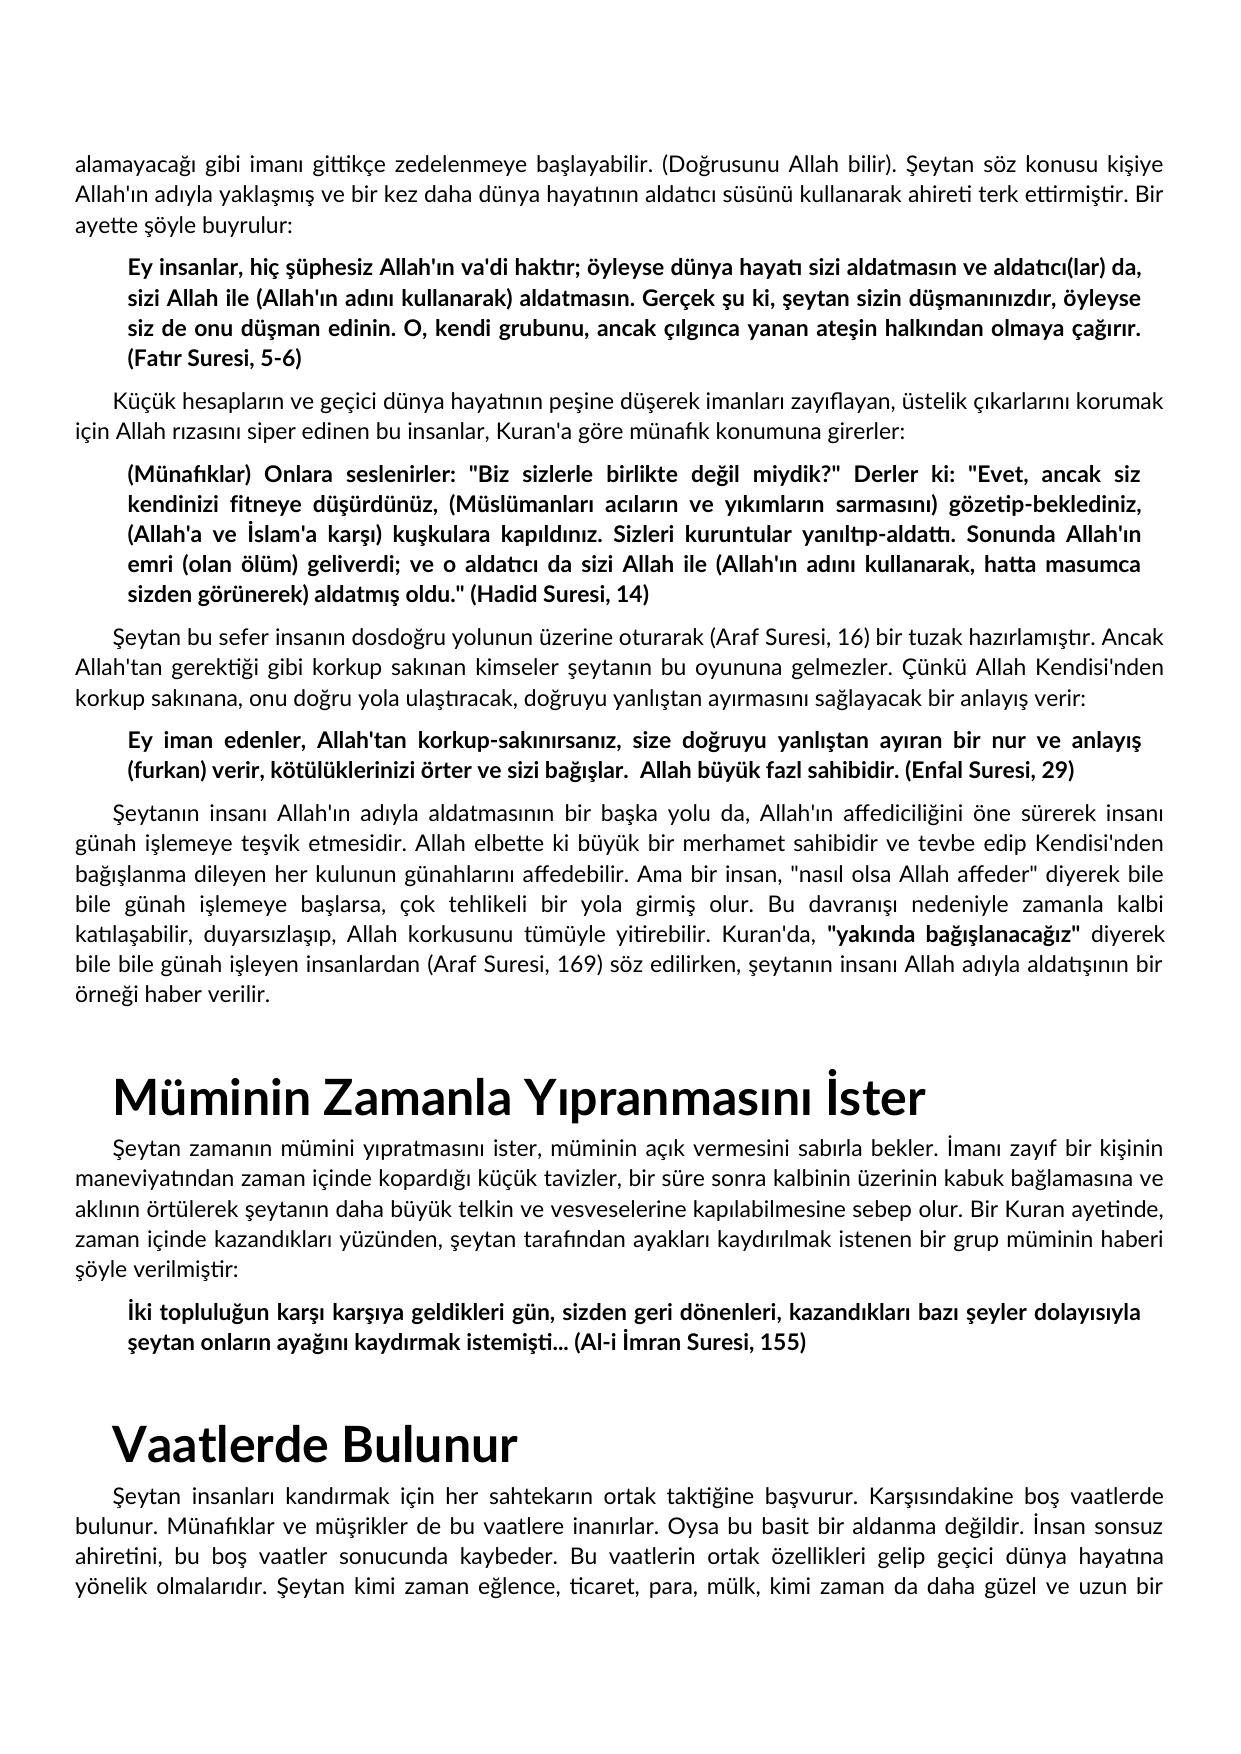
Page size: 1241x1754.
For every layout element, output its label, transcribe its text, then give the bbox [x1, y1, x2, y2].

text alamayacağı gibi imanı gittikçe zedelenmeye başlayabilir. (Doğrusunu Allah bilir). Şeytan söz konusu kişiye Allah'ın adıyla yaklaşmış ve bir kez daha dünya hayatının aldatıcı süsünü kullanarak ahireti terk ettirmiştir. Bir ayette şöyle buyrulur: [75, 150, 1165, 238]
text Şeytan bu sefer insanın dosdoğru yolunun üzerine oturarak (Araf Suresi, 16) bir tuzak hazırlamıştır. Ancak Allah'tan gerektiği gibi korkup sakınan kimseler şeytanın bu oyununa gelmezler. Çünkü Allah Kendisi'nden korkup sakınana, onu doğru yola ulaştıracak, doğruyu yanlıştan ayırmasını sağlayacak bir anlayış verir: [75, 623, 1165, 711]
text İki topluluğun karşı karşıya geldikleri gün, sizden geri dönenleri, kazandıkları bazı şeyler dolayısıyla şeytan onların ayağını kaydırmak istemişti... (Al-i İmran Suresi, 155) [127, 1297, 1143, 1355]
text (Münafıklar) Onlara seslenirler: "Biz sizlerle birlikte değil miydik?" Derler ki: "Evet, ancak siz kendinizi fitneye düşürdünüz, (Müslümanları acıların ve yıkımların sarmasını) gözetip-beklediniz, (Allah'a ve İslam'a karşı) kuşkulara kapıldınız. Sizleri kuruntular yanıltıp-aldattı. Sonunda Allah'ın emri (olan ölüm) geliverdi; ve o aldatıcı da sizi Allah ile (Allah'ın adını kullanarak, hatta masumca sizden görünerek) aldatmış oldu." (Hadid Suresi, 14) [127, 459, 1143, 608]
subtitle Müminin Zamanla Yıpranmasını İster [112, 1066, 1165, 1126]
text Şeytan insanları kandırmak için her sahtekarın ortak taktiğine başvurur. Karşısındakine boş vaatlerde bulunur. Münafıklar ve müşrikler de bu vaatlere inanırlar. Oysa bu basit bir aldanma değildir. İnsan sonsuz ahiretini, bu boş vaatler sonucunda kaybeder. Bu vaatlerin ortak özellikleri gelip geçici dünya hayatına yönelik olmalarıdır. Şeytan kimi zaman eğlence, ticaret, para, mülk, kimi zaman da daha güzel ve uzun bir [75, 1481, 1165, 1599]
text Şeytanın insanı Allah'ın adıyla aldatmasının bir başka yolu da, Allah'ın affediciliğini öne sürerek insanı günah işlemeye teşvik etmesidir. Allah elbette ki büyük bir merhamet sahibidir ve tevbe edip Kendisi'nden bağışlanma dileyen her kulunun günahlarını affedebilir. Ama bir insan, "nasıl olsa Allah affeder" diyerek bile bile günah işlemeye başlarsa, çok tehlikeli bir yola girmiş olur. Bu davranışı nedeniyle zamanla kalbi katılaşabilir, duyarsızlaşıp, Allah korkusunu tümüyle yitirebilir. Kuran'da, "yakında bağışlanacağız" diyerek bile bile günah işleyen insanlardan (Araf Suresi, 169) söz edilirken, şeytanın insanı Allah adıyla aldatışının bir örneği haber verilir. [75, 799, 1165, 1008]
text Şeytan zamanın mümini yıpratmasını ister, müminin açık vermesini sabırla bekler. İmanı zayıf bir kişinin maneviyatından zaman içinde kopardığı küçük tavizler, bir süre sonra kalbinin üzerinin kabuk bağlamasına ve aklının örtülerek şeytanın daha büyük telkin ve vesveselerine kapılabilmesine sebep olur. Bir Kuran ayetinde, zaman içinde kazandıkları yüzünden, şeytan tarafından ayakları kaydırılmak istenen bir grup müminin haberi şöyle verilmiştir: [75, 1134, 1165, 1282]
subtitle Vaatlerde Bulunur [112, 1413, 1165, 1473]
text Ey iman edenler, Allah'tan korkup-sakınırsanız, size doğruyu yanlıştan ayıran bir nur ve anlayış (furkan) verir, kötülüklerinizi örter ve sizi bağışlar. Allah büyük fazl sahibidir. (Enfal Suresi, 29) [127, 726, 1143, 784]
text Küçük hesapların ve geçici dünya hayatının peşine düşerek imanları zayıflayan, üstelik çıkarlarını korumak için Allah rızasını siper edinen bu insanlar, Kuran'a göre münafık konumuna girerler: [75, 386, 1165, 444]
text Ey insanlar, hiç şüphesiz Allah'ın va'di haktır; öyleyse dünya hayatı sizi aldatmasın ve aldatıcı(lar) da, sizi Allah ile (Allah'ın adını kullanarak) aldatmasın. Gerçek şu ki, şeytan sizin düşmanınızdır, öyleyse siz de onu düşman edinin. O, kendi grubunu, ancak çılgınca yanan ateşin halkından olmaya çağırır. (Fatır Suresi, 5-6) [127, 253, 1143, 371]
